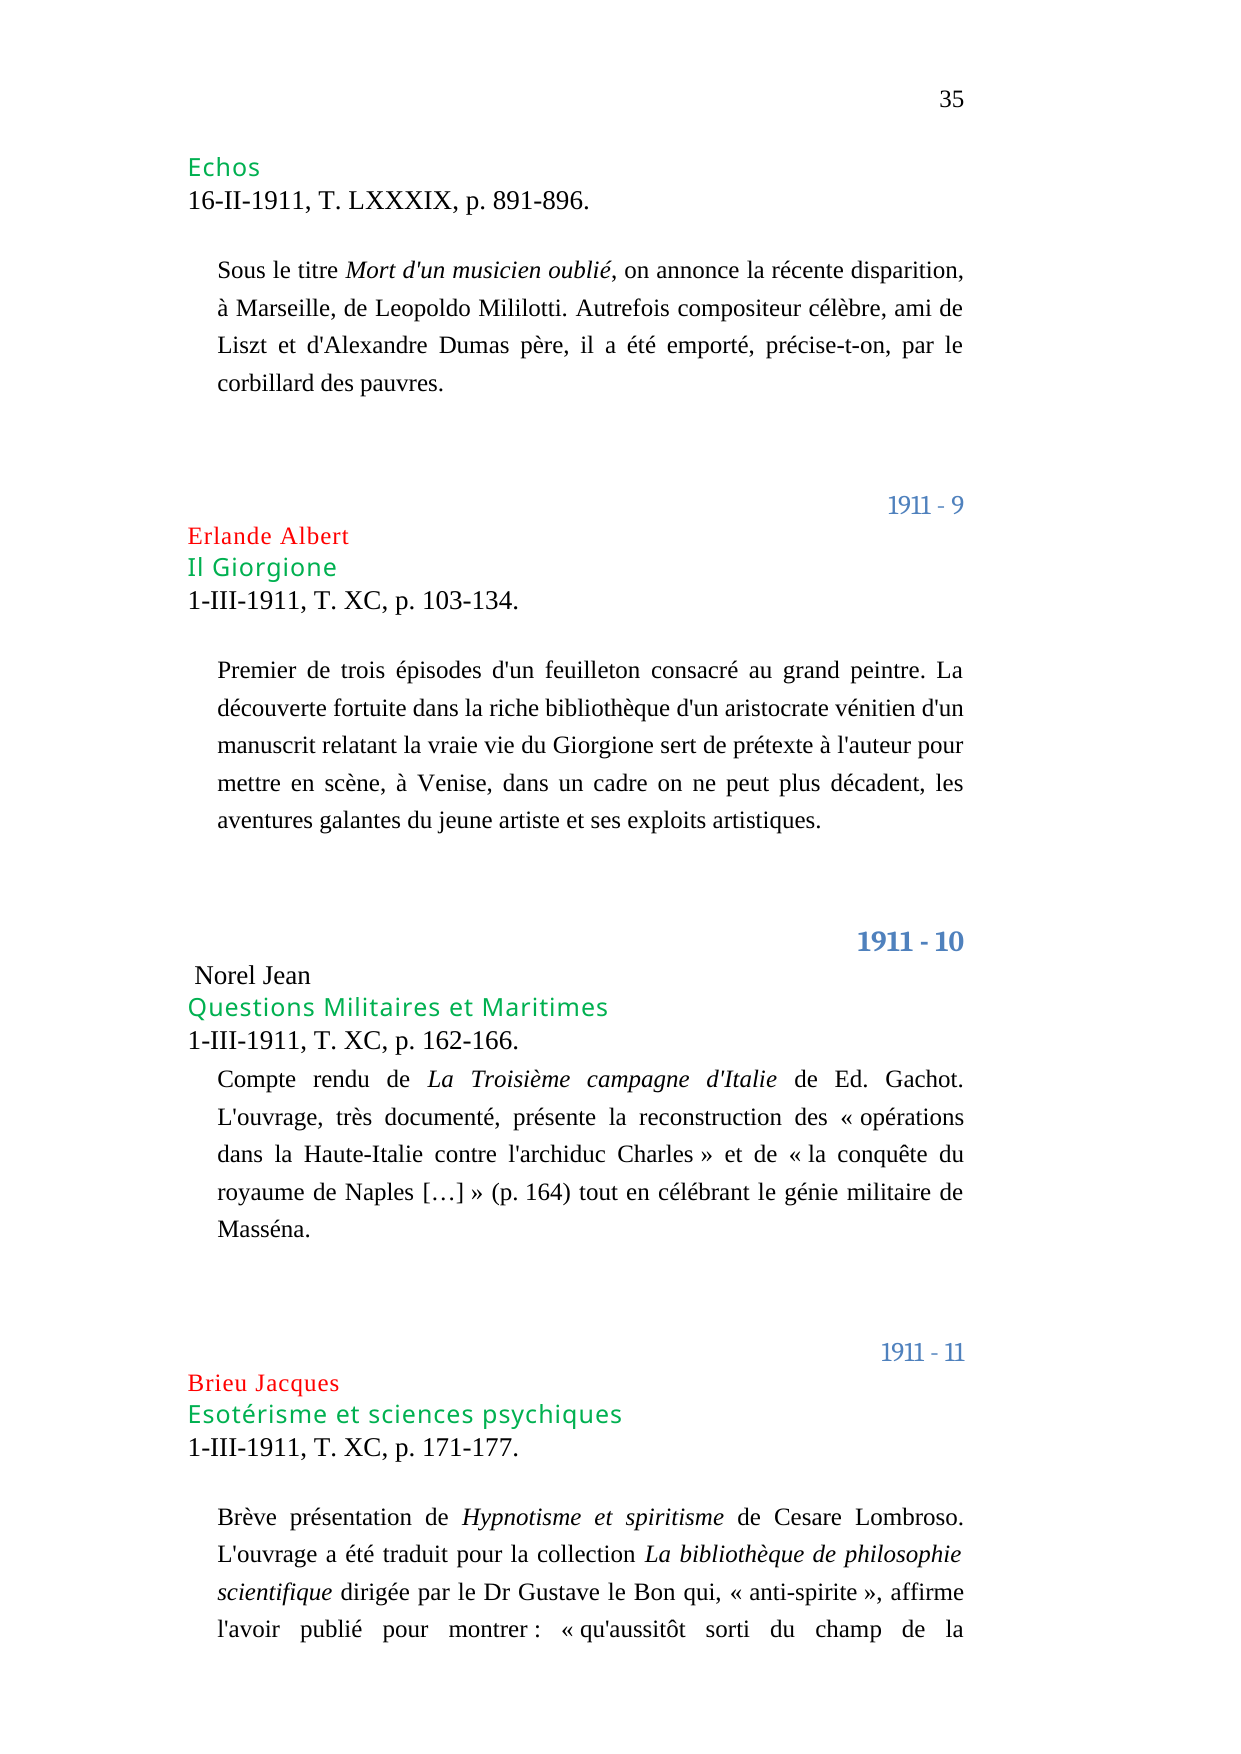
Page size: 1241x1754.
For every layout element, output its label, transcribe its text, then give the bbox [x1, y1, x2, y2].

text 1-III-1911, T. XC, p. 103-134. [187, 584, 1131, 615]
text Echos [187, 150, 1053, 184]
text Sous le titre Mort d'un musicien oublié, on annonce la récente disparition, à Marseille, de Leopoldo Mililotti. Autrefois compositeur célèbre, ami de Liszt et d'Alexandre Dumas père, il a été emporté, précise-t-on, par le corbillard des pauvres. [217, 246, 964, 396]
subtitle 1911 - 11 [217, 1330, 964, 1368]
text Erlande Albert [187, 521, 1053, 550]
text Brieu Jacques [187, 1368, 1053, 1397]
text Norel Jean [187, 959, 1131, 990]
text 16-II-1911, T. LXXXIX, p. 891-896. [187, 184, 1131, 215]
subtitle 1911 - 10 [217, 921, 964, 959]
text 1-III-1911, T. XC, p. 162-166. [187, 1024, 1131, 1055]
text Esotérisme et sciences psychiques [187, 1397, 1053, 1431]
text Il Giorgione [187, 550, 1053, 584]
text Compte rendu de La Troisième campagne d'Italie de Ed. Gachot. L'ouvrage, très documenté, présente la reconstruction des « opérations dans la Haute-Italie contre l'archiduc Charles » et de « la conquête du royaume de Naples […] » (p. 164) tout en célébrant le génie militaire de Masséna. [217, 1055, 964, 1243]
text Brève présentation de Hypnotisme et spiritisme de Cesare Lombroso. L'ouvrage a été traduit pour la collection La bibliothèque de philosophie scientifique dirigée par le Dr Gustave le Bon qui, « anti-spirite », affirme l'avoir publié pour montrer : « qu'aussitôt sorti du champ de la [217, 1493, 964, 1643]
text Premier de trois épisodes d'un feuilleton consacré au grand peintre. La découverte fortuite dans la riche bibliothèque d'un aristocrate vénitien d'un manuscrit relatant la vraie vie du Giorgione sert de prétexte à l'auteur pour mettre en scène, à Venise, dans un cadre on ne peut plus décadent, les aventures galantes du jeune artiste et ses exploits artistiques. [217, 646, 964, 834]
text 1-III-1911, T. XC, p. 171-177. [187, 1431, 1131, 1462]
subtitle 1911 - 9 [217, 484, 964, 521]
text Questions Militaires et Maritimes [187, 990, 1053, 1024]
